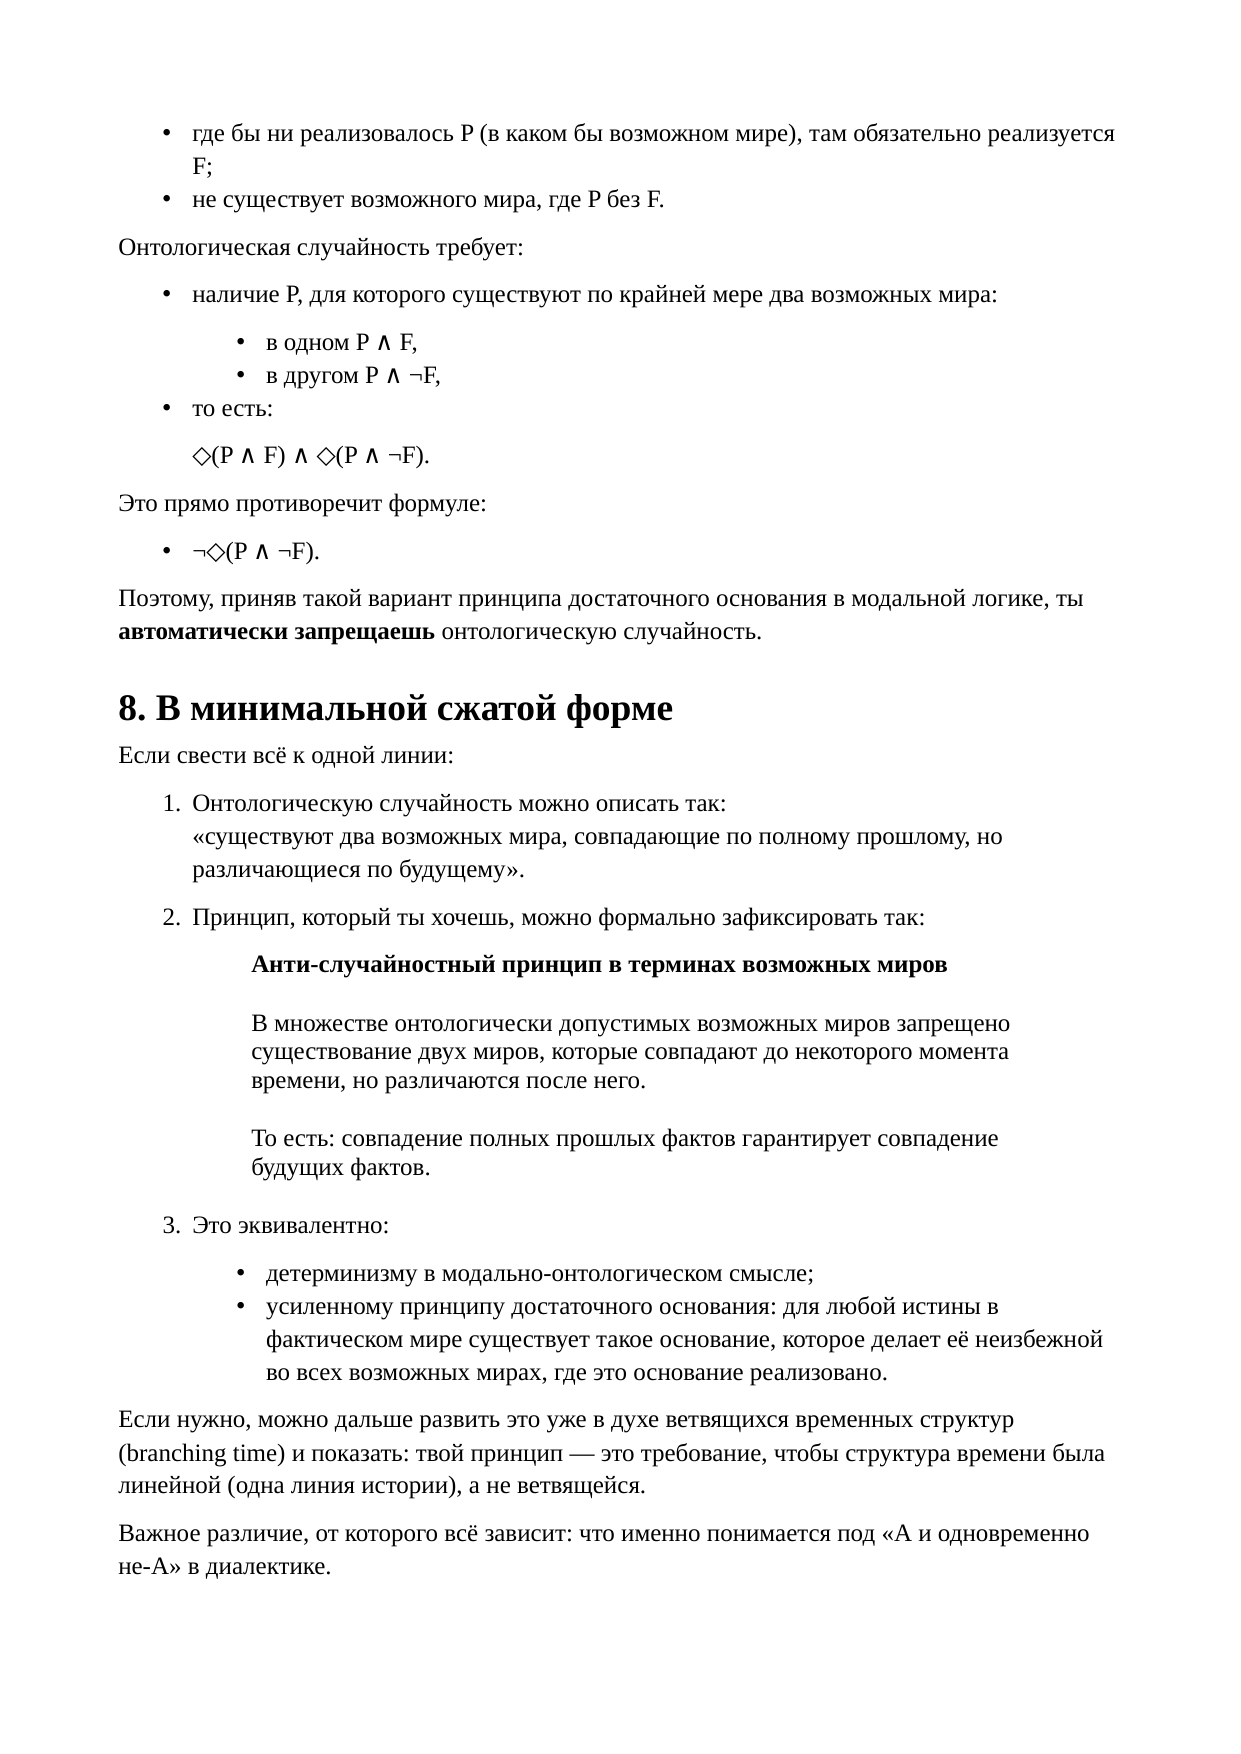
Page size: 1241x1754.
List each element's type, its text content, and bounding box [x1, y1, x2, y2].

text Если свести всё к одной линии: [118, 741, 1122, 769]
list Анти-случайностный принцип в терминах возможных миров [222, 949, 1063, 978]
list детерминизму в модально-онтологическом смысле; [236, 1258, 1122, 1287]
list в одном P ∧ F, [236, 327, 1122, 356]
list В множестве онтологически допустимых возможных миров запрещено существование двух миров, которые совпадают до некоторого момента времени, но различаются после него. [222, 1008, 1063, 1094]
text Онтологическая случайность требует: [118, 232, 1122, 261]
list то есть: [162, 393, 1122, 422]
list То есть: совпадение полных прошлых фактов гарантирует совпадение будущих фактов. [222, 1123, 1063, 1181]
list наличие P, для которого существуют по крайней мере два возможных мира: [162, 279, 1122, 308]
text Важное различие, от которого всё зависит: что именно понимается под «А и одновременно не-А» в диалектике. [118, 1518, 1122, 1580]
text Поэтому, приняв такой вариант принципа достаточного основания в модальной логике, ты автоматически запрещаешь онтологическую случайность. [118, 583, 1122, 645]
list усиленному принципу достаточного основания: для любой истины в фактическом мире существует такое основание, которое делает её неизбежной во всех возможных мирах, где это основание реализовано. [236, 1291, 1122, 1386]
list не существует возможного мира, где P без F. [162, 184, 1122, 213]
list ¬◇(P ∧ ¬F). [162, 536, 1122, 564]
text Если нужно, можно дальше развить это уже в духе ветвящихся временных структур (branching time) и показать: твой принцип — это требование, чтобы структура времени была линейной (одна линия истории), а не ветвящейся. [118, 1404, 1122, 1499]
list Онтологическую случайность можно описать так: «существуют два возможных мира, совпадающие по полному прошлому, но различающиеся по будущему». [162, 788, 1122, 883]
subtitle 8. В минимальной сжатой форме [118, 685, 1122, 728]
text Это прямо противоречит формуле: [118, 488, 1122, 517]
list в другом P ∧ ¬F, [236, 360, 1122, 389]
list ◇(P ∧ F) ∧ ◇(P ∧ ¬F). [162, 441, 1122, 469]
list Принцип, который ты хочешь, можно формально зафиксировать так: [162, 902, 1122, 931]
list где бы ни реализовалось P (в каком бы возможном мире), там обязательно реализуется F; [162, 118, 1122, 180]
list Это эквивалентно: [162, 1210, 1122, 1239]
